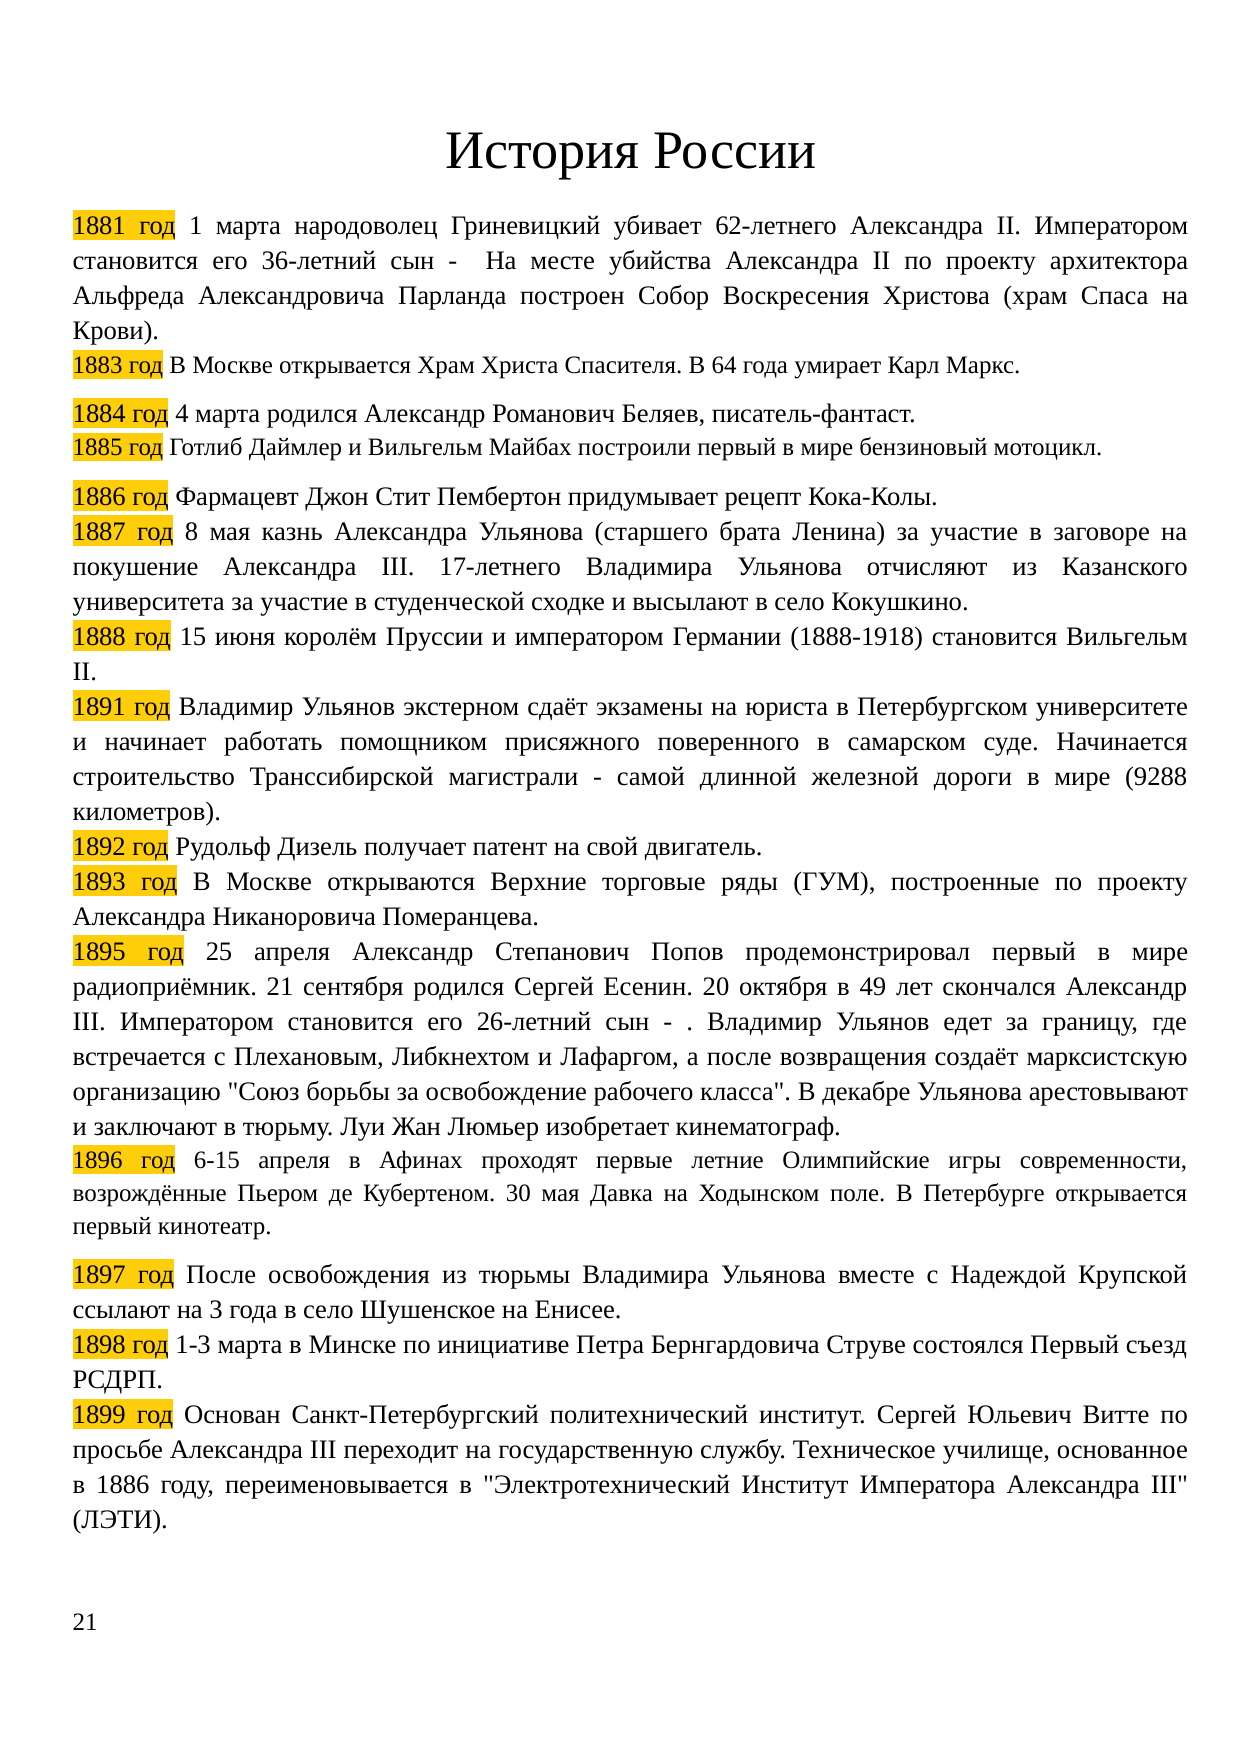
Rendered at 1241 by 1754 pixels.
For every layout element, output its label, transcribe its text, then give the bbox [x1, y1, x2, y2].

text 1883 год В Москве открывается Храм Христа Спасителя. В 64 года умирает Карл Маркс. [72, 350, 1189, 379]
text 1899 год Основан Санкт-Петербургский политехнический институт. Сергей Юльевич Витте по просьбе Александра III переходит на государственную службу. Техническое училище, основанное в 1886 году, переименовывается в "Электротехнический Институт Императора Александра III" (ЛЭТИ). [72, 1399, 1189, 1534]
text 1886 год Фармацевт Джон Стит Пембертон придумывает рецепт Кока-Колы. [72, 480, 1189, 511]
text 1896 год 6-15 апреля в Афинах проходят первые летние Олимпийские игры современности, возрождённые Пьером де Кубертеном. 30 мая Давка на Ходынском поле. В Петербурге открывается первый кинотеатр. [72, 1145, 1189, 1240]
text 1897 год После освобождения из тюрьмы Владимира Ульянова вместе с Надеждой Крупской ссылают на 3 года в село Шушенское на Енисее. [72, 1259, 1189, 1324]
text 1884 год 4 марта родился Александр Романович Беляев, писатель-фантаст. [72, 397, 1189, 428]
text 1895 год 25 апреля Александр Степанович Попов продемонстрировал первый в мире радиоприёмник. 21 сентября родился Сергей Есенин. 20 октября в 49 лет скончался Александр III. Императором становится его 26-летний сын - . Владимир Ульянов едет за границу, где встречается с Плехановым, Либкнехтом и Лафаргом, а после возвращения создаёт марксистскую организацию "Союз борьбы за освобождение рабочего класса". В декабре Ульянова арестовывают и заключают в тюрьму. Луи Жан Люмьер изобретает кинематограф. [72, 935, 1189, 1141]
text 1885 год Готлиб Даймлер и Вильгельм Майбах построили первый в мире бензиновый мотоцикл. [72, 432, 1189, 461]
text 1887 год 8 мая казнь Александра Ульянова (старшего брата Ленина) за участие в заговоре на покушение Александра III. 17-летнего Владимира Ульянова отчисляют из Казанского университета за участие в студенческой сходке и высылают в село Кокушкино. [72, 515, 1189, 616]
text 1892 год Рудольф Дизель получает патент на свой двигатель. [72, 830, 1189, 861]
text 1881 год 1 марта народоволец Гриневицкий убивает 62-летнего Александра II. Императором становится его 36-летний сын - На месте убийства Александра II по проекту архитектора Альфреда Александровича Парланда построен Собор Воскресения Христова (храм Спаса на Крови). [72, 210, 1189, 345]
text 1891 год Владимир Ульянов экстерном сдаёт экзамены на юриста в Петербургском университете и начинает работать помощником присяжного поверенного в самарском суде. Начинается строительство Транссибирской магистрали - самой длинной железной дороги в мире (9288 километров). [72, 690, 1189, 826]
text 1893 год В Москве открываются Верхние торговые ряды (ГУМ), построенные по проекту Александра Никаноровича Померанцева. [72, 865, 1189, 931]
text 1888 год 15 июня королём Пруссии и императором Германии (1888-1918) становится Вильгельм II. [72, 620, 1189, 686]
text 1898 год 1-3 марта в Минске по инициативе Петра Бернгардовича Струве состоялся Первый съезд РСДРП. [72, 1329, 1189, 1394]
